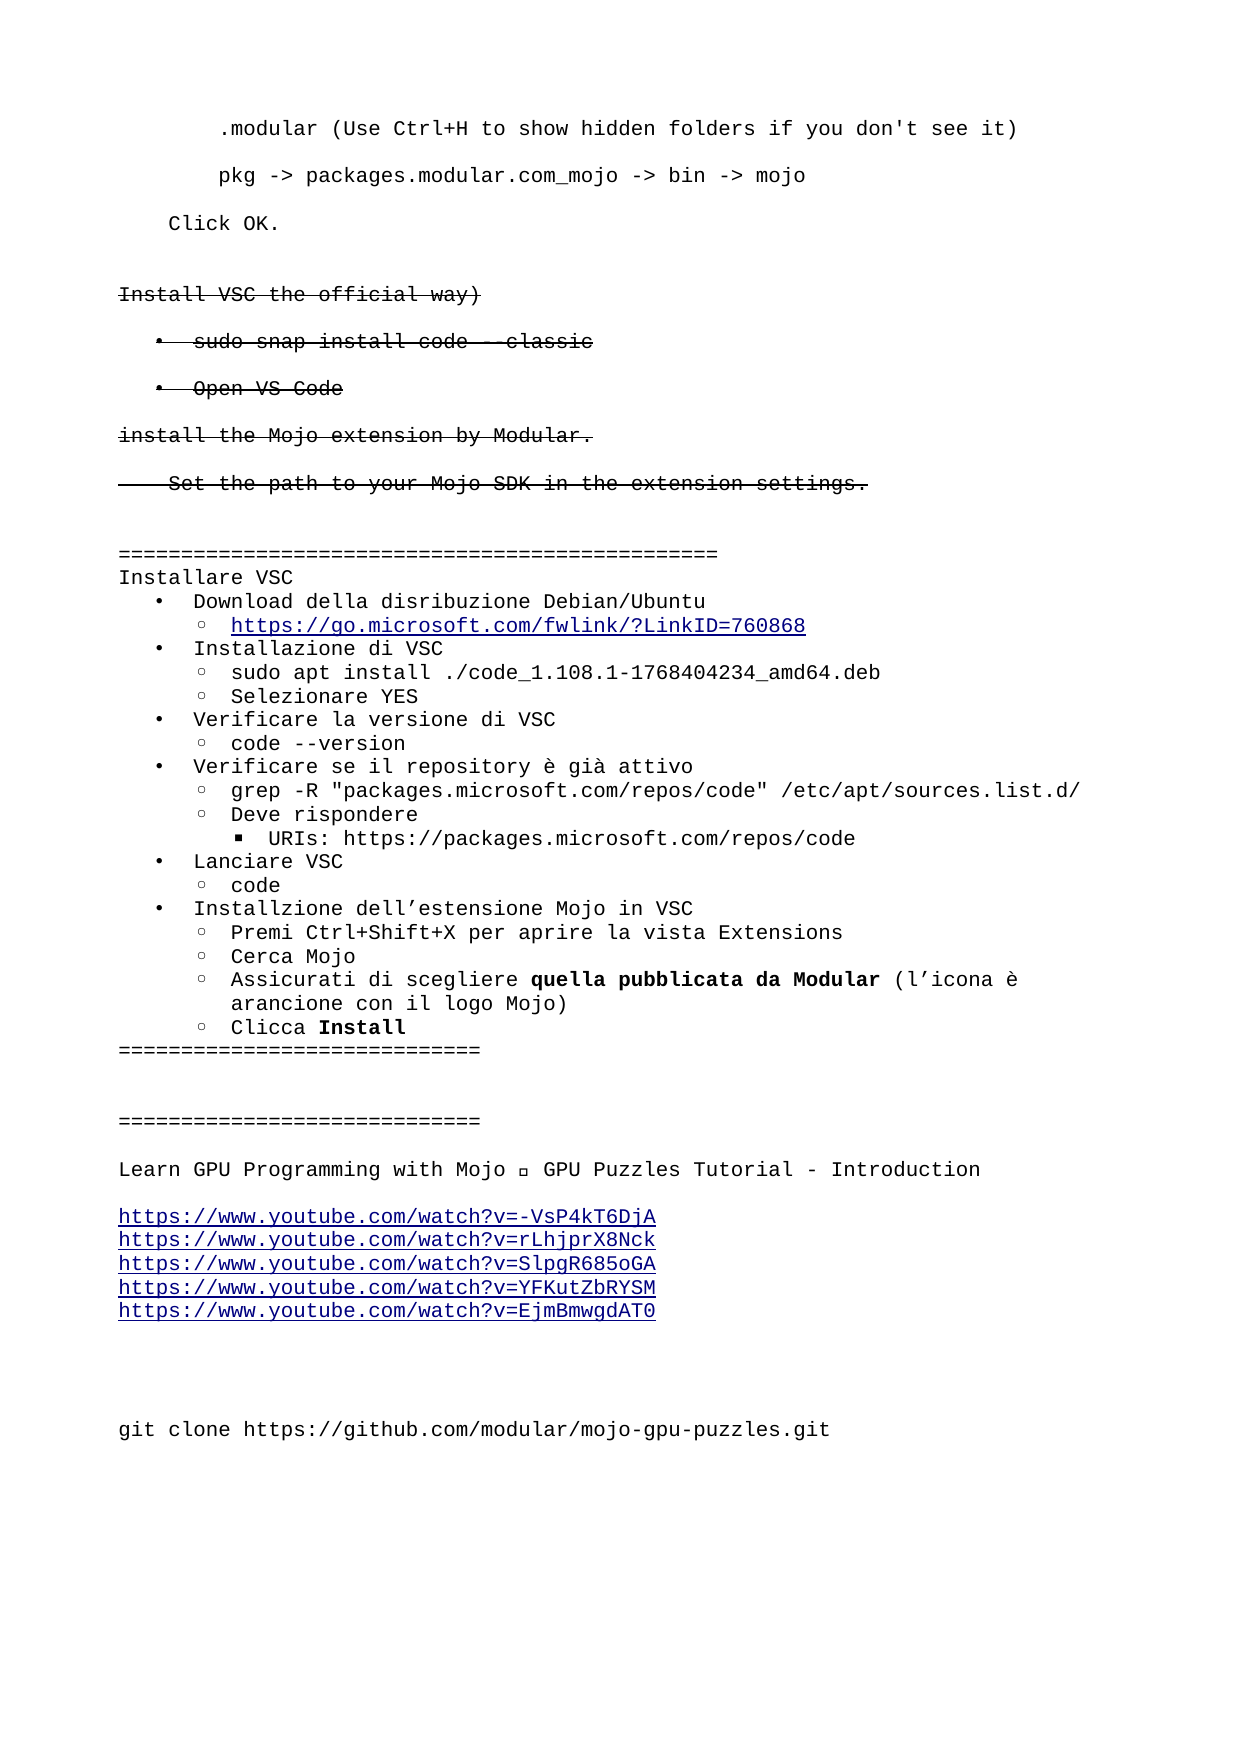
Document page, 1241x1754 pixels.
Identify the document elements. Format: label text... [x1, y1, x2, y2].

text https://www.youtube.com/watch?v=SlpgR685oGA [118, 1253, 1122, 1277]
list Download della disribuzione Debian/Ubuntu [156, 591, 1122, 615]
text Set the path to your Mojo SDK in the extension settings. [118, 473, 1122, 496]
list Installzione dell’estensione Mojo in VSC [156, 898, 1122, 922]
list Cerca Mojo [193, 946, 1122, 969]
list Selezionare YES [193, 686, 1122, 709]
list grep -R "packages.microsoft.com/repos/code" /etc/apt/sources.list.d/ [193, 780, 1122, 804]
list Lanciare VSC [156, 851, 1122, 875]
list Assicurati di scegliere quella pubblicata da Modular (l’icona è arancione con il logo Mojo) [193, 969, 1122, 1017]
text https://www.youtube.com/watch?v=-VsP4kT6DjA [118, 1206, 1122, 1229]
text ============================= [118, 1040, 1122, 1064]
list Verificare se il repository è già attivo [156, 757, 1122, 780]
list code --version [193, 733, 1122, 757]
text git clone https://github.com/modular/mojo-gpu-puzzles.git [118, 1419, 1122, 1442]
list https://go.microsoft.com/fwlink/?LinkID=760868 [193, 615, 1122, 638]
list sudo apt install ./code_1.108.1-1768404234_amd64.deb [193, 662, 1122, 686]
text .modular (Use Ctrl+H to show hidden folders if you don't see it) [118, 118, 1122, 142]
list Clicca Install [193, 1017, 1122, 1040]
text Installare VSC [118, 567, 1122, 591]
list URIs: https://packages.microsoft.com/repos/code [231, 827, 1122, 851]
text pkg -> packages.modular.com_mojo -> bin -> mojo [118, 165, 1122, 189]
list code [193, 875, 1122, 898]
text Click OK. [118, 213, 1122, 236]
text Learn GPU Programming with Mojo 🔥 GPU Puzzles Tutorial - Introduction [118, 1158, 1122, 1182]
text install the Mojo extension by Modular. [118, 426, 1122, 449]
text ================================================ [118, 544, 1122, 567]
text https://www.youtube.com/watch?v=YFKutZbRYSM [118, 1277, 1122, 1300]
list sudo snap install code --classic [156, 331, 1122, 354]
list Open VS Code [156, 378, 1122, 402]
list Installazione di VSC [156, 638, 1122, 662]
text https://www.youtube.com/watch?v=rLhjprX8Nck [118, 1229, 1122, 1253]
text ============================= [118, 1111, 1122, 1135]
text https://www.youtube.com/watch?v=EjmBmwgdAT0 [118, 1300, 1122, 1324]
list Verificare la versione di VSC [156, 709, 1122, 733]
text Install VSC the official way) [118, 284, 1122, 307]
list Premi Ctrl+Shift+X per aprire la vista Extensions [193, 922, 1122, 946]
list Deve rispondere [193, 804, 1122, 827]
